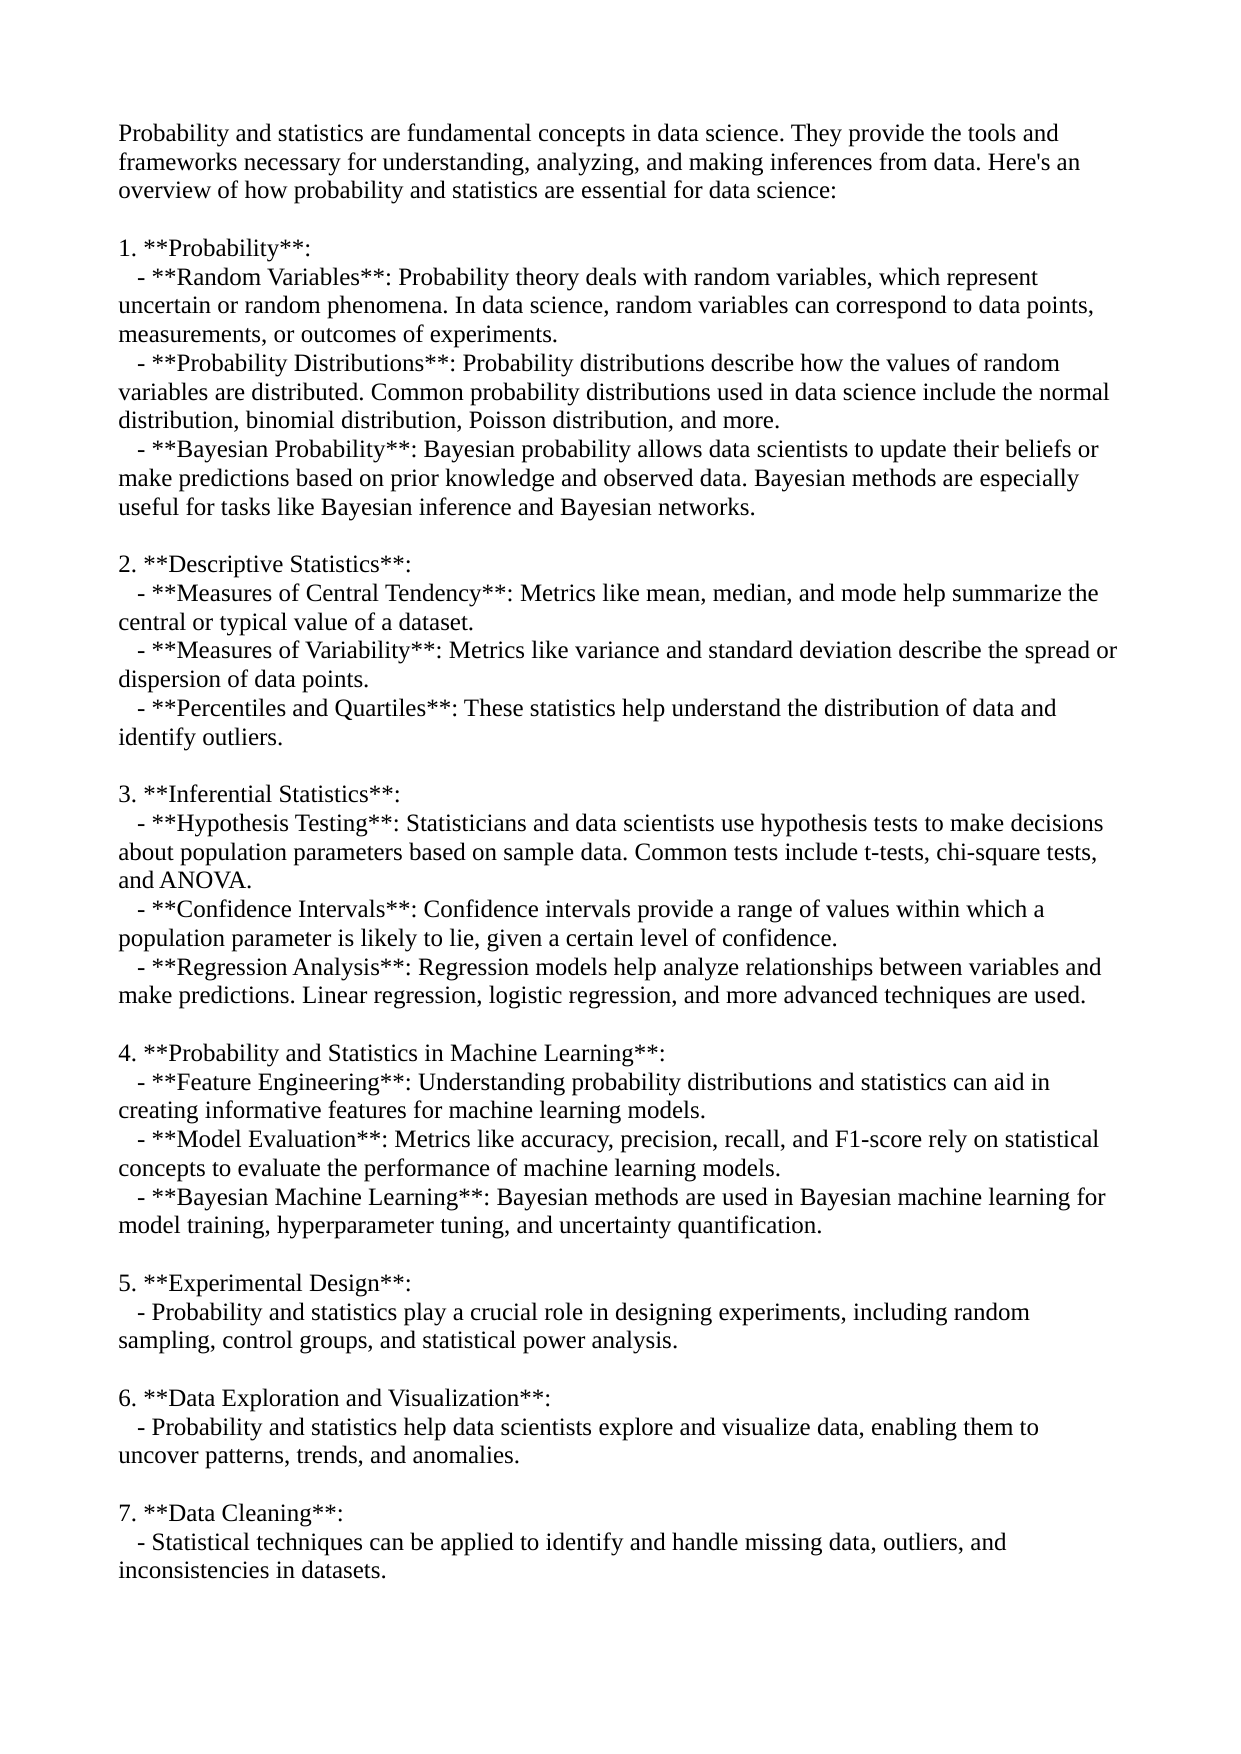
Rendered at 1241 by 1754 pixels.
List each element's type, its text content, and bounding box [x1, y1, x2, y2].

text - **Percentiles and Quartiles**: These statistics help understand the distribution of data and identify outliers. [118, 693, 1122, 751]
text - Probability and statistics help data scientists explore and visualize data, enabling them to uncover patterns, trends, and anomalies. [118, 1412, 1122, 1469]
text - **Confidence Intervals**: Confidence intervals provide a range of values within which a population parameter is likely to lie, given a certain level of confidence. [118, 894, 1122, 952]
text - Probability and statistics play a crucial role in designing experiments, including random sampling, control groups, and statistical power analysis. [118, 1297, 1122, 1354]
text 5. **Experimental Design**: [118, 1268, 1122, 1297]
text - Statistical techniques can be applied to identify and handle missing data, outliers, and inconsistencies in datasets. [118, 1527, 1122, 1584]
text 6. **Data Exploration and Visualization**: [118, 1383, 1122, 1412]
text - **Model Evaluation**: Metrics like accuracy, precision, recall, and F1-score rely on statistical concepts to evaluate the performance of machine learning models. [118, 1124, 1122, 1182]
text - **Bayesian Probability**: Bayesian probability allows data scientists to update their beliefs or make predictions based on prior knowledge and observed data. Bayesian methods are especially useful for tasks like Bayesian inference and Bayesian networks. [118, 434, 1122, 521]
text 3. **Inferential Statistics**: [118, 779, 1122, 808]
text - **Bayesian Machine Learning**: Bayesian methods are used in Bayesian machine learning for model training, hyperparameter tuning, and uncertainty quantification. [118, 1182, 1122, 1239]
text - **Measures of Central Tendency**: Metrics like mean, median, and mode help summarize the central or typical value of a dataset. [118, 578, 1122, 636]
text - **Random Variables**: Probability theory deals with random variables, which represent uncertain or random phenomena. In data science, random variables can correspond to data points, measurements, or outcomes of experiments. [118, 262, 1122, 348]
text - **Regression Analysis**: Regression models help analyze relationships between variables and make predictions. Linear regression, logistic regression, and more advanced techniques are used. [118, 952, 1122, 1009]
text - **Probability Distributions**: Probability distributions describe how the values of random variables are distributed. Common probability distributions used in data science include the normal distribution, binomial distribution, Poisson distribution, and more. [118, 348, 1122, 434]
text - **Measures of Variability**: Metrics like variance and standard deviation describe the spread or dispersion of data points. [118, 636, 1122, 693]
text - **Feature Engineering**: Understanding probability distributions and statistics can aid in creating informative features for machine learning models. [118, 1067, 1122, 1124]
text Probability and statistics are fundamental concepts in data science. They provide the tools and frameworks necessary for understanding, analyzing, and making inferences from data. Here's an overview of how probability and statistics are essential for data science: [118, 118, 1122, 204]
text 7. **Data Cleaning**: [118, 1498, 1122, 1527]
text 2. **Descriptive Statistics**: [118, 549, 1122, 578]
text - **Hypothesis Testing**: Statisticians and data scientists use hypothesis tests to make decisions about population parameters based on sample data. Common tests include t-tests, chi-square tests, and ANOVA. [118, 808, 1122, 894]
text 1. **Probability**: [118, 233, 1122, 262]
text 4. **Probability and Statistics in Machine Learning**: [118, 1038, 1122, 1067]
